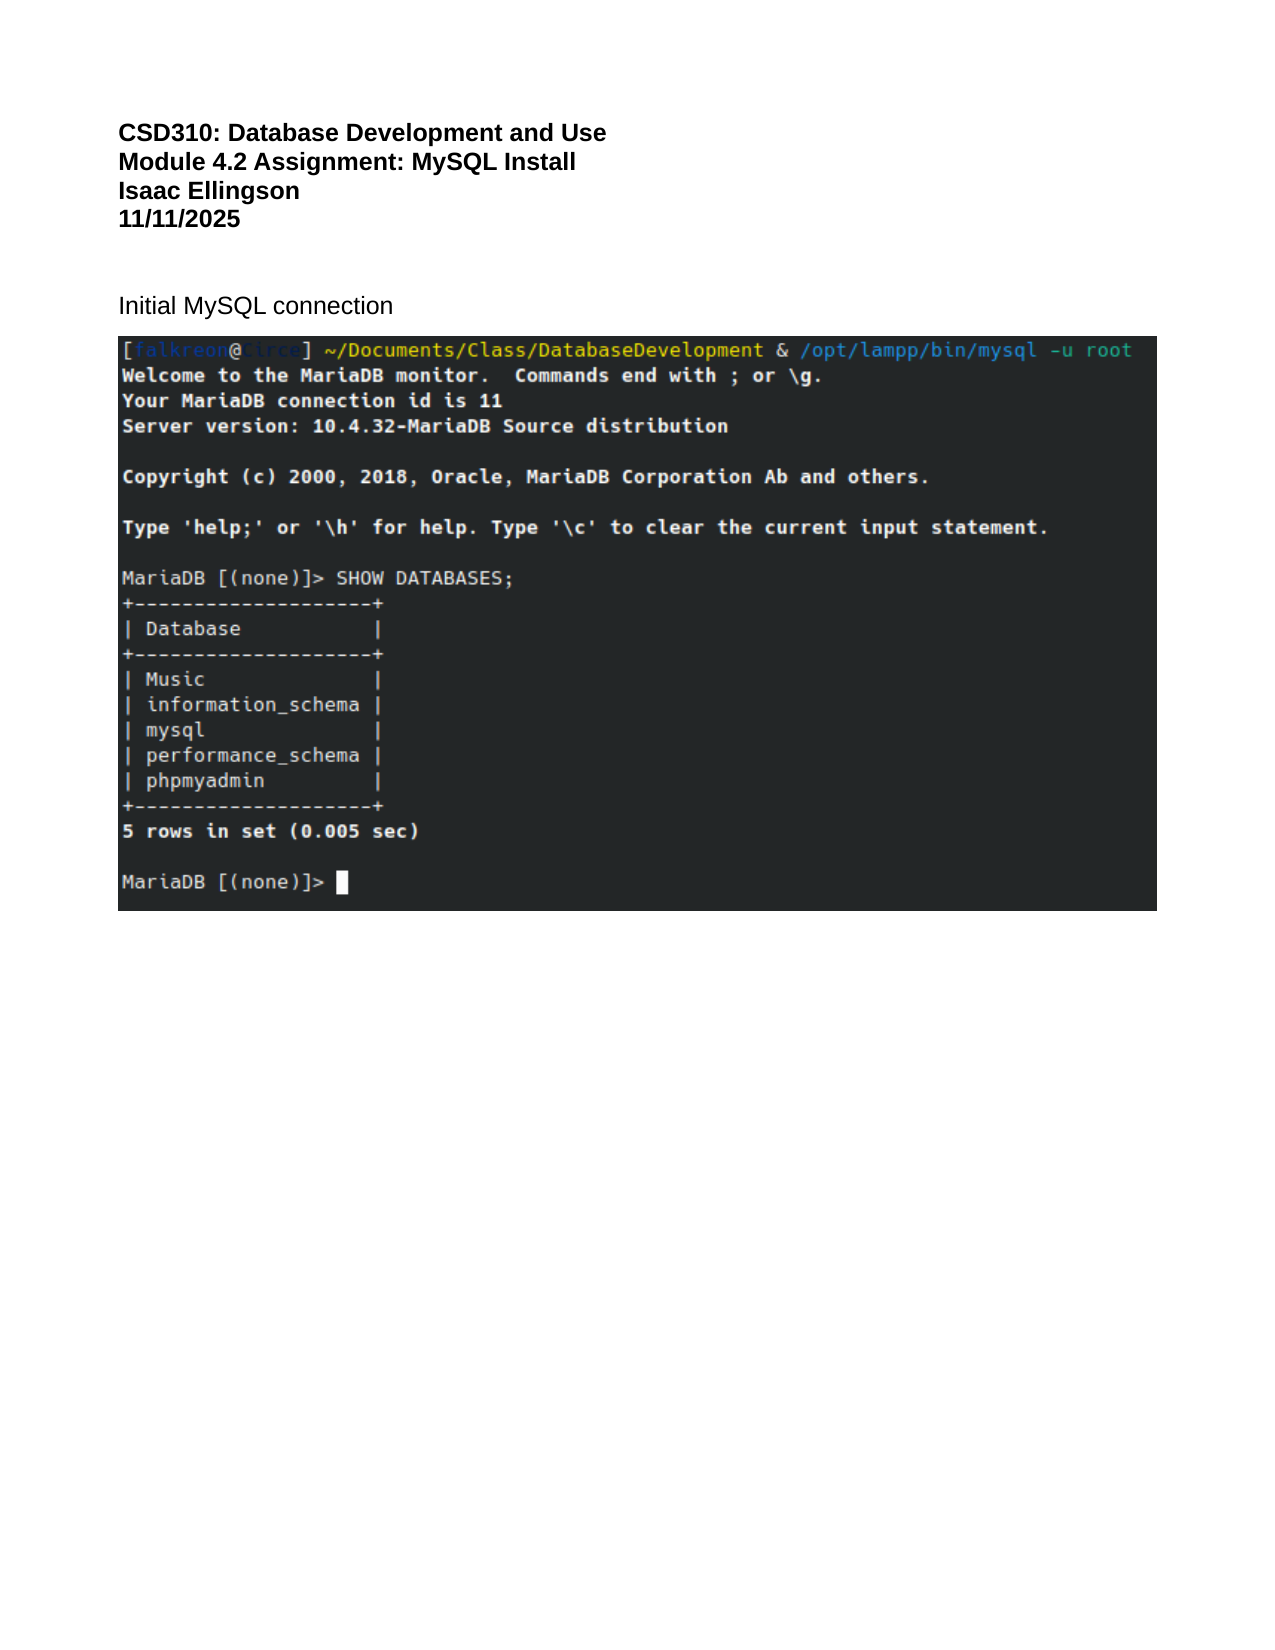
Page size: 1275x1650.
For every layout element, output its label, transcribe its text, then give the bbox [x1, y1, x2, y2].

text Initial MySQL connection [118, 291, 1157, 319]
picture [118, 336, 1157, 911]
text Isaac Ellingson [118, 176, 1157, 204]
text Module 4.2 Assignment: MySQL Install [118, 147, 1157, 176]
text CSD310: Database Development and Use [118, 118, 1157, 147]
text 11/11/2025 [118, 204, 1157, 233]
